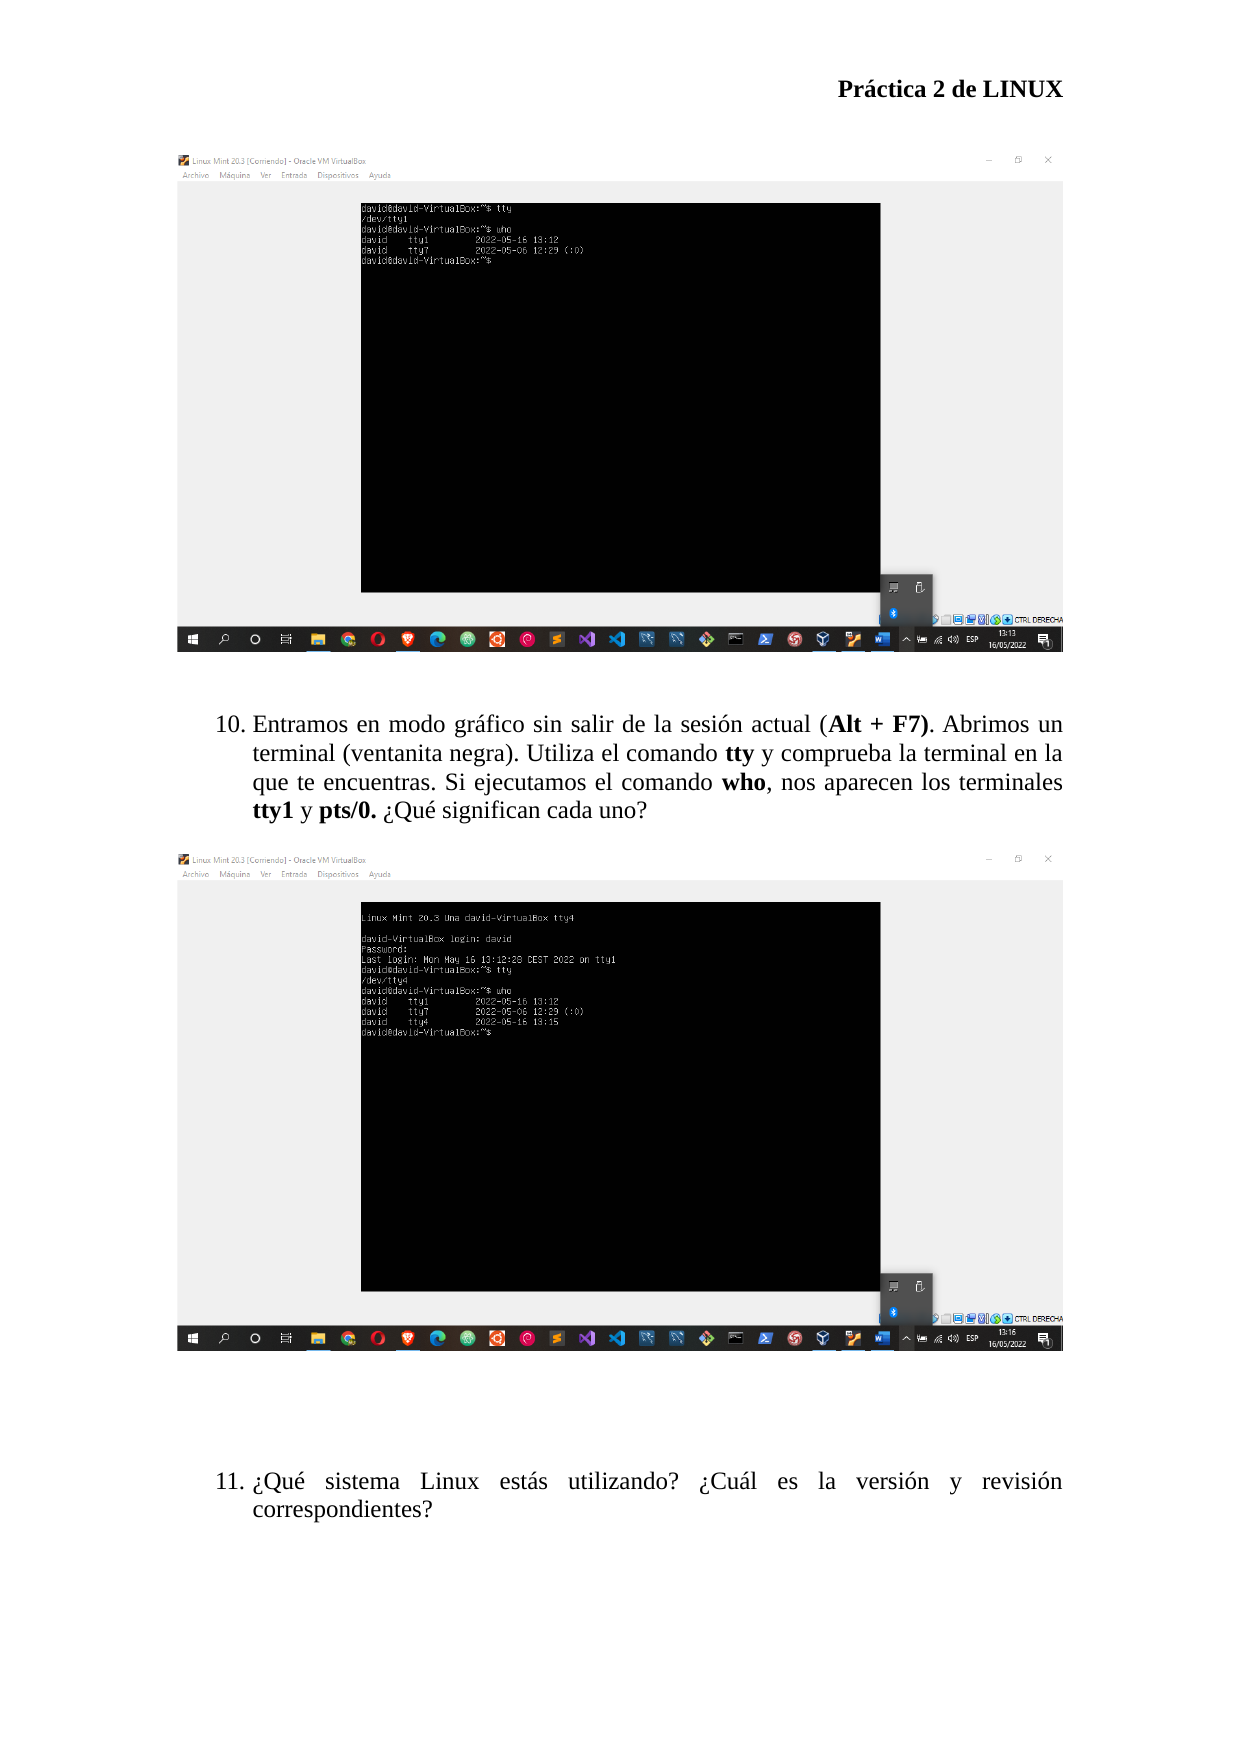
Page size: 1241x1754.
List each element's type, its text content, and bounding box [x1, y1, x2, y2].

list Entramos en modo gráfico sin salir de la sesión actual (Alt + F7). Abrimos un terminal (ventanita negra). Utiliza el comando tty y comprueba la terminal en la que te encuentras. Si ejecutamos el comando who, nos aparecen los terminales tty1 y pts/0. ¿Qué significan cada uno? [215, 709, 1063, 824]
list ¿Qué sistema Linux estás utilizando? ¿Cuál es la versión y revisión correspondientes? [215, 1466, 1063, 1523]
